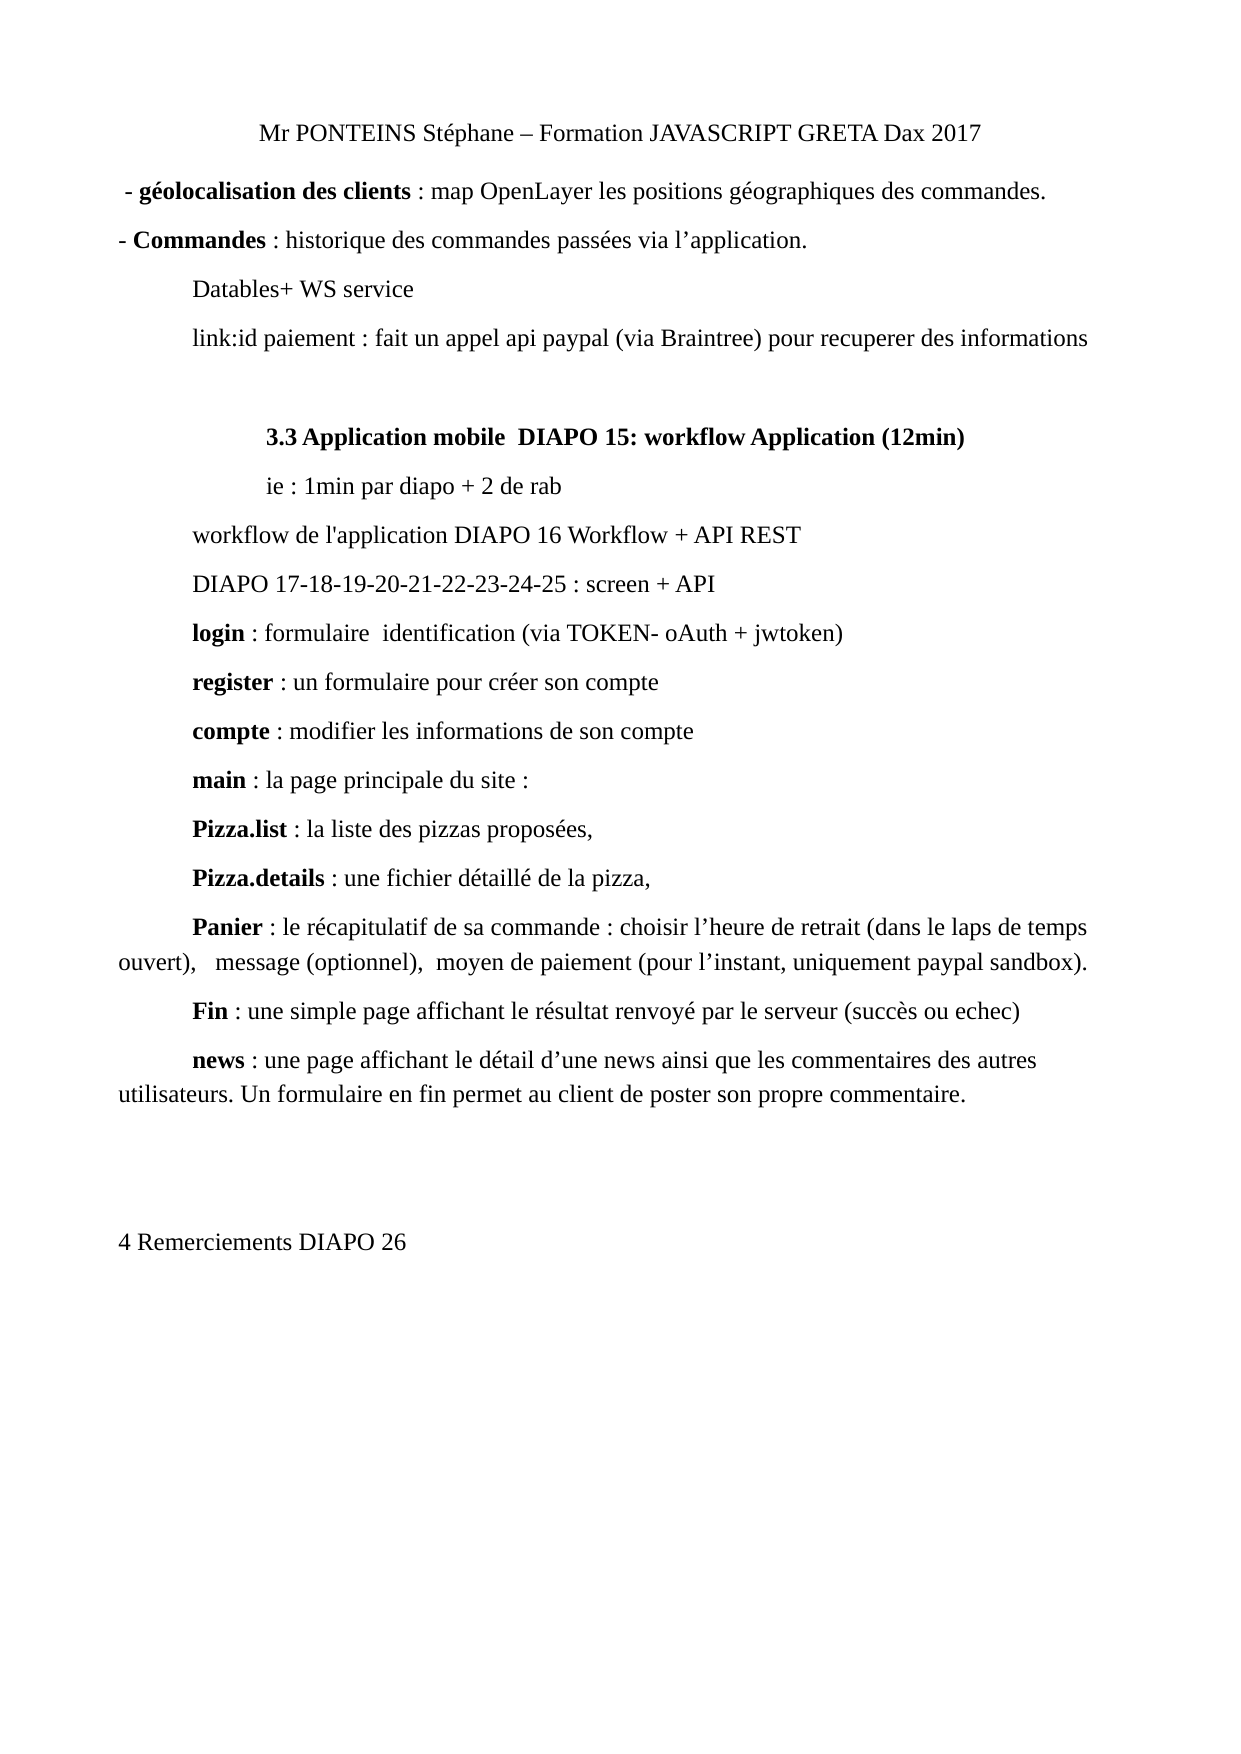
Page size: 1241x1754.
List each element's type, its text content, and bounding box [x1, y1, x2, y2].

text register : un formulaire pour créer son compte [118, 667, 1122, 696]
text - géolocalisation des clients : map OpenLayer les positions géographiques des commandes. [118, 176, 1122, 205]
text 4 Remerciements DIAPO 26 [118, 1227, 1122, 1255]
text - Commandes : historique des commandes passées via l’application. [118, 225, 1122, 254]
text Pizza.list : la liste des pizzas proposées, [118, 814, 1122, 843]
text ie : 1min par diapo + 2 de rab [118, 471, 1122, 499]
text DIAPO 17-18-19-20-21-22-23-24-25 : screen + API [118, 569, 1122, 598]
text Pizza.details : une fichier détaillé de la pizza, [118, 863, 1122, 892]
text compte : modifier les informations de son compte [118, 716, 1122, 745]
text workflow de l'application DIAPO 16 Workflow + API REST [118, 520, 1122, 548]
text news : une page affichant le détail d’une news ainsi que les commentaires des autres utilisateurs. Un formulaire en fin permet au client de poster son propre commentaire. [118, 1045, 1122, 1108]
text login : formulaire identification (via TOKEN- oAuth + jwtoken) [118, 618, 1122, 647]
text main : la page principale du site : [118, 765, 1122, 794]
text Panier : le récapitulatif de sa commande : choisir l’heure de retrait (dans le laps de temps ouvert), message (optionnel), moyen de paiement (pour l’instant, uniquement paypal sandbox). [118, 912, 1122, 976]
text Datables+ WS service [118, 274, 1122, 303]
text 3.3 Application mobile DIAPO 15: workflow Application (12min) [118, 422, 1122, 450]
text Fin : une simple page affichant le résultat renvoyé par le serveur (succès ou echec) [118, 996, 1122, 1024]
text link:id paiement : fait un appel api paypal (via Braintree) pour recuperer des informations [118, 323, 1122, 352]
